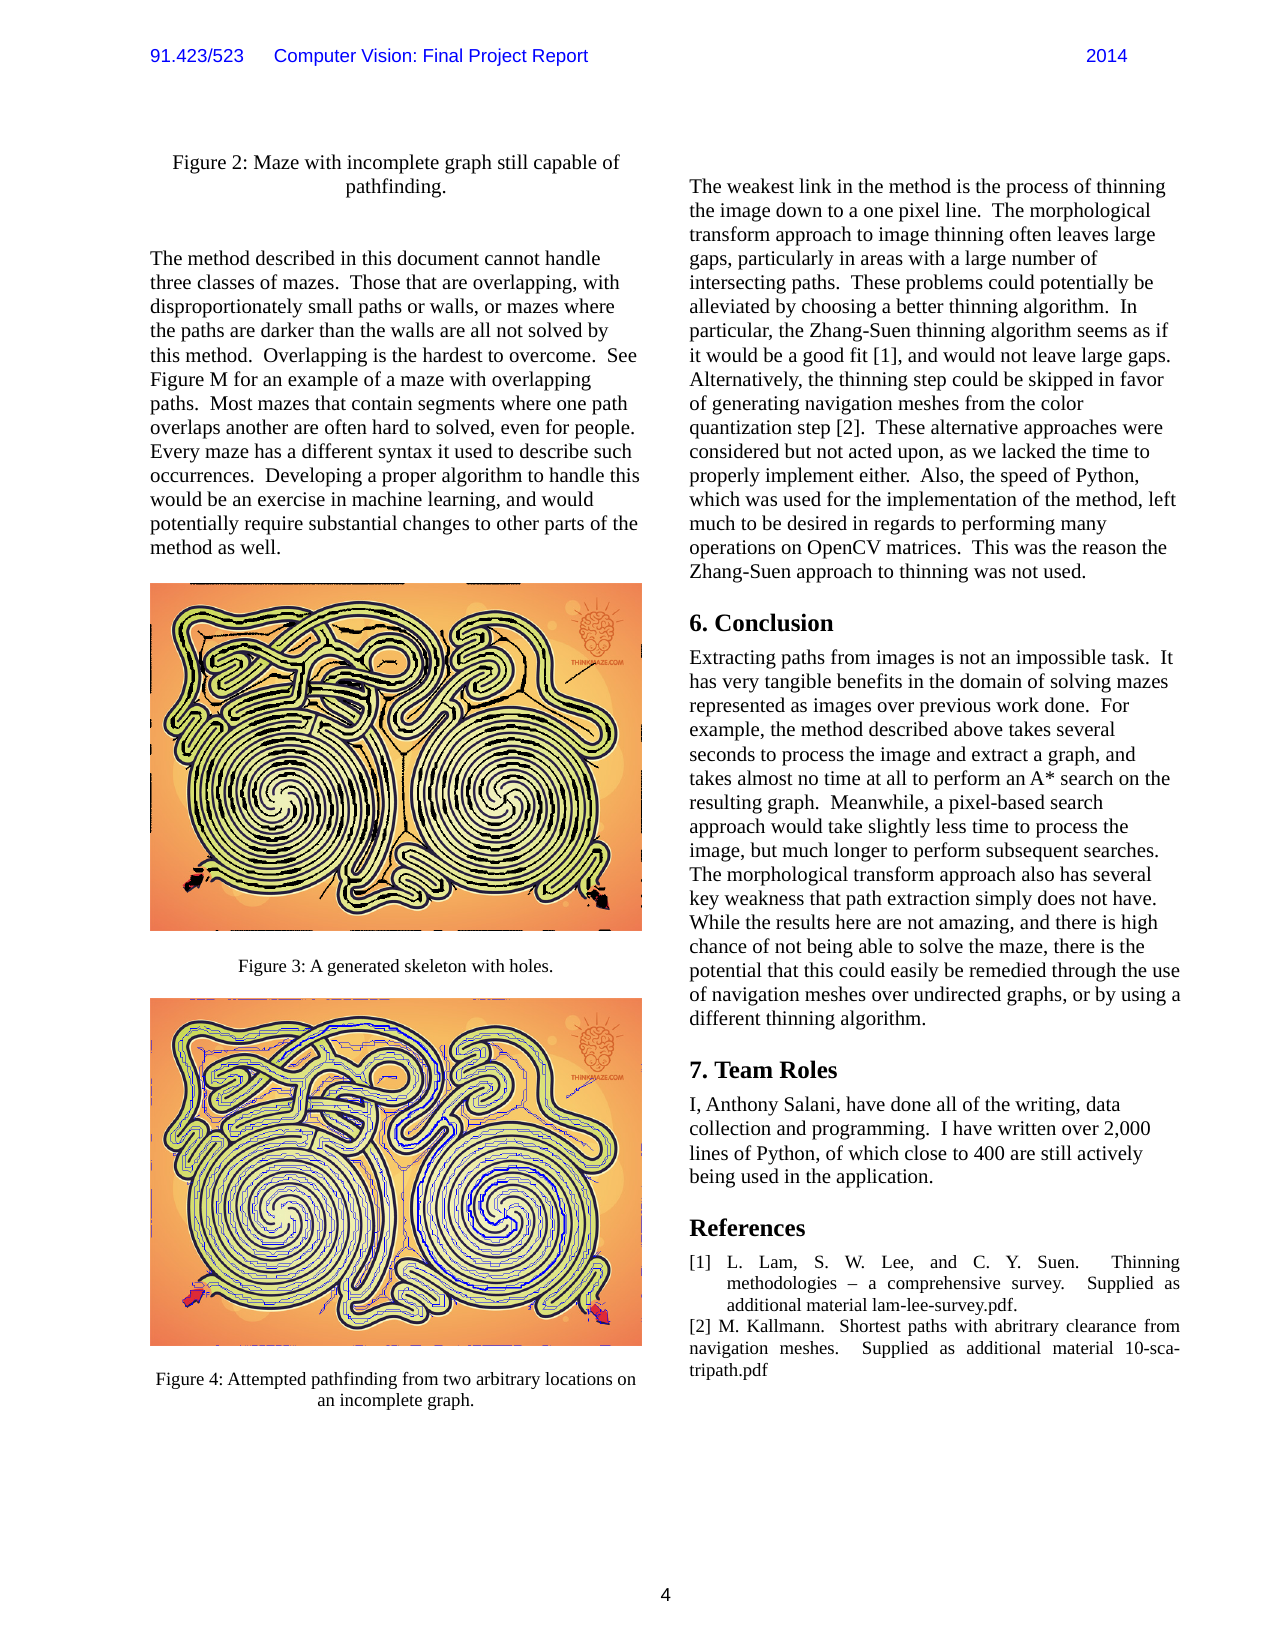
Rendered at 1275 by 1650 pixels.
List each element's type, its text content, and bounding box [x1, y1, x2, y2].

text The method described in this document cannot handle three classes of mazes. Those that are overlapping, with disproportionately small paths or walls, or mazes where the paths are darker than the walls are all not solved by this method. Overlapping is the hardest to overcome. See Figure M for an example of a maze with overlapping paths. Most mazes that contain segments where one path overlaps another are often hard to solved, even for people. Every maze has a different syntax it used to describe such occurrences. Developing a proper algorithm to handle this would be an exercise in machine learning, and would potentially require substantial changes to other parts of the method as well. [150, 246, 642, 559]
text The weakest link in the method is the process of thinning the image down to a one pixel line. The morphological transform approach to image thinning often leaves large gaps, particularly in areas with a large number of intersecting paths. These problems could potentially be alleviated by choosing a better thinning algorithm. In particular, the Zhang-Suen thinning algorithm seems as if it would be a good fit [1], and would not leave large gaps. Alternatively, the thinning step could be skipped in favor of generating navigation meshes from the color quantization step [2]. These alternative approaches were considered but not acted upon, as we lacked the time to properly implement either. Also, the speed of Python, which was used for the implementation of the method, left much to be desired in regards to performing many operations on OpenCV matrices. This was the reason the Zhang-Suen approach to thinning was not used. [689, 174, 1181, 583]
list L. Lam, S. W. Lee, and C. Y. Suen. Thinning methodologies – a comprehensive survey. Supplied as additional material lam-lee-survey.pdf. [689, 1251, 1181, 1315]
text Figure 3: A generated skeleton with holes. [150, 955, 642, 977]
subtitle References [689, 1213, 1181, 1242]
text I, Anthony Salani, have done all of the writing, data collection and programming. I have written over 2,000 lines of Python, of which close to 400 are still actively being used in the application. [689, 1092, 1181, 1188]
picture [150, 998, 642, 1346]
subtitle Conclusion [689, 608, 1181, 637]
text Extracting paths from images is not an impossible task. It has very tangible benefits in the domain of solving mazes represented as images over previous work done. For example, the method described above takes several seconds to process the image and extract a graph, and takes almost no time at all to perform an A* search on the resulting graph. Meanwhile, a pixel-based search approach would take slightly less time to process the image, but much longer to perform subsequent searches. The morphological transform approach also has several key weakness that path extraction simply does not have. While the results here are not amazing, and there is high chance of not being able to solve the maze, there is the potential that this could easily be remedied through the use of navigation meshes over undirected graphs, or by using a different thinning algorithm. [689, 645, 1181, 1030]
text [2] M. Kallmann. Shortest paths with abritrary clearance from navigation meshes. Supplied as additional material 10-sca-tripath.pdf [689, 1315, 1181, 1380]
subtitle Team Roles [689, 1055, 1181, 1084]
text Figure 2: Maze with incomplete graph still capable of pathfinding. [150, 150, 642, 198]
picture [150, 583, 642, 931]
text Figure 4: Attempted pathfinding from two arbitrary locations on an incomplete graph. [150, 1367, 642, 1411]
